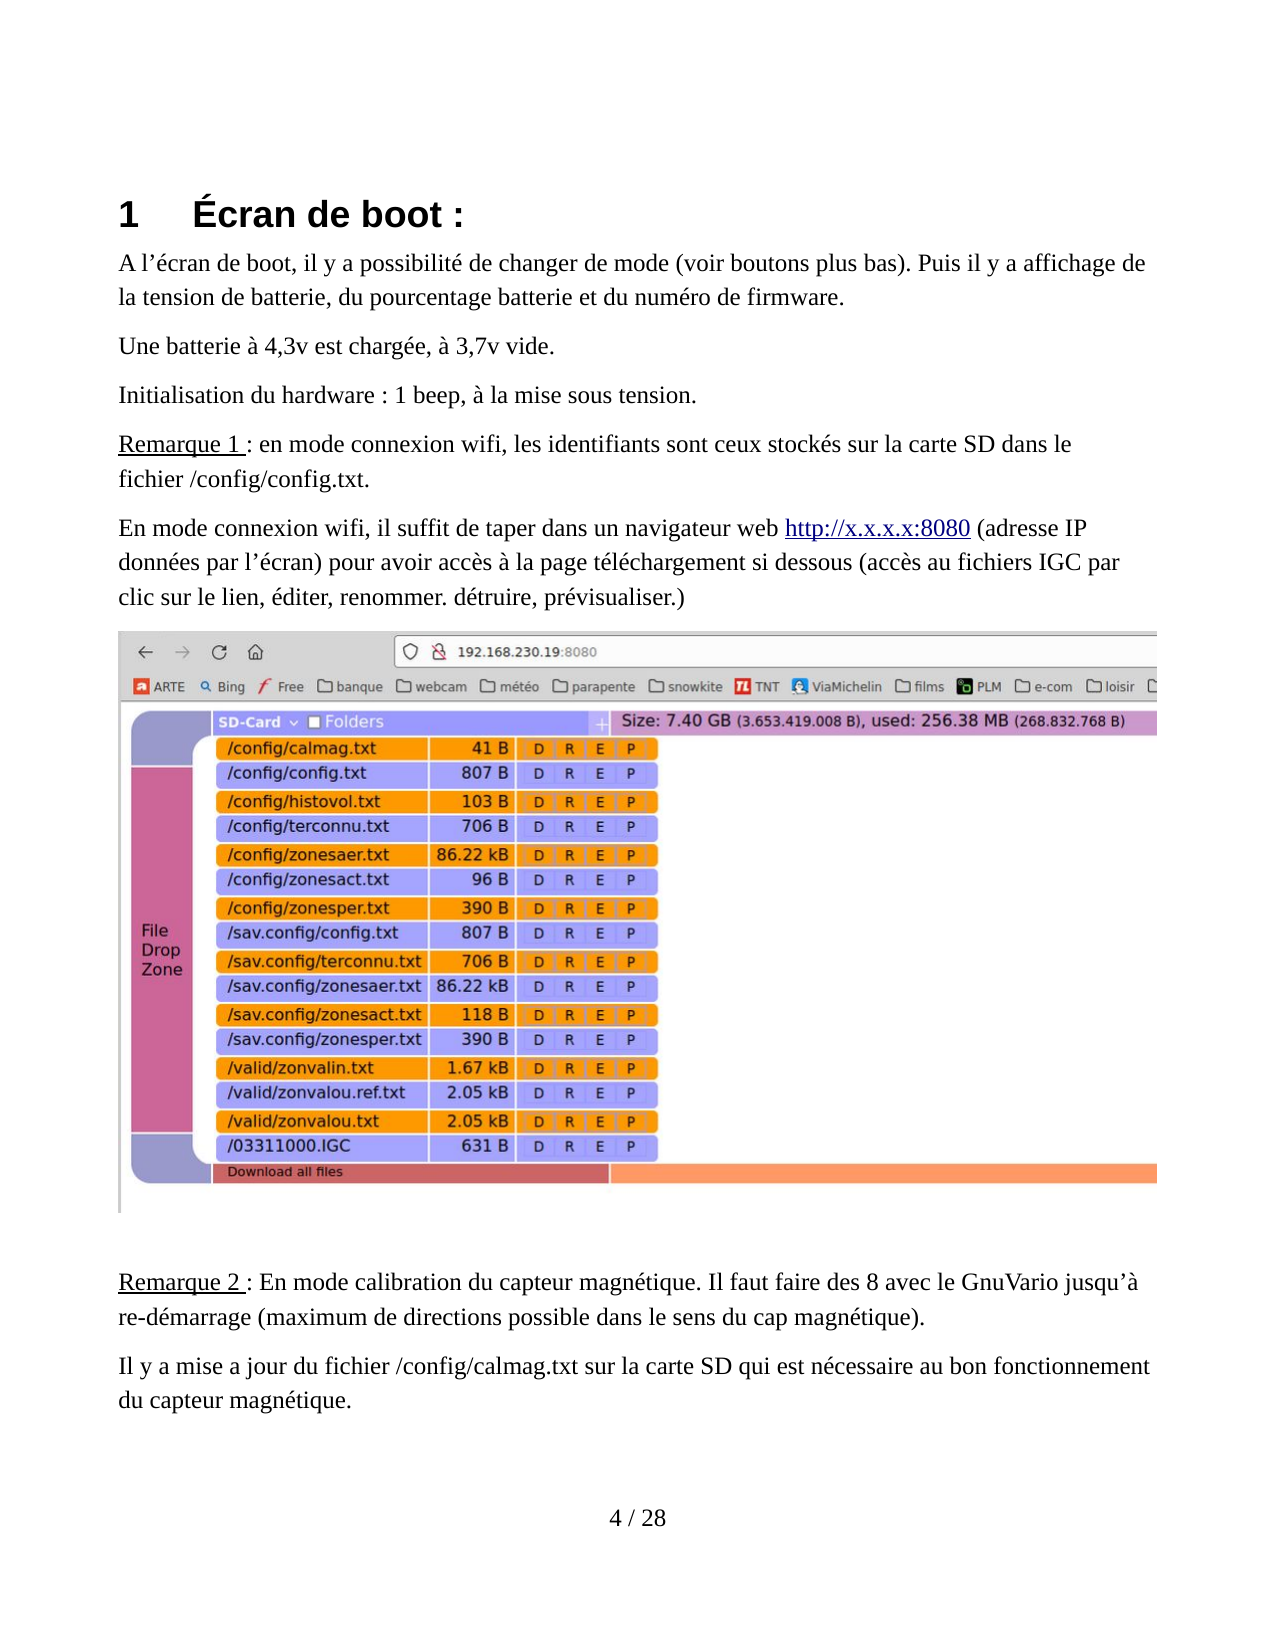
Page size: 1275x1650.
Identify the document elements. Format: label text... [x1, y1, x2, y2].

text Remarque 1 : en mode connexion wifi, les identifiants sont ceux stockés sur la carte SD dans le fichier /config/config.txt. [118, 429, 1157, 493]
text En mode connexion wifi, il suffit de taper dans un navigateur web http://x.x.x.x:8080 (adresse IP données par l’écran) pour avoir accès à la page téléchargement si dessous (accès au fichiers IGC par clic sur le lien, éditer, renommer. détruire, prévisualiser.) [118, 513, 1157, 611]
text Une batterie à 4,3v est chargée, à 3,7v vide. [118, 331, 1157, 360]
picture [118, 631, 1157, 1213]
text A l’écran de boot, il y a possibilité de changer de mode (voir boutons plus bas). Puis il y a affichage de la tension de batterie, du pourcentage batterie et du numéro de firmware. [118, 248, 1157, 311]
subtitle Écran de boot : [118, 192, 1157, 235]
text Il y a mise a jour du fichier /config/calmag.txt sur la carte SD qui est nécessaire au bon fonctionnement du capteur magnétique. [118, 1351, 1157, 1414]
text Initialisation du hardware : 1 beep, à la mise sous tension. [118, 380, 1157, 409]
text Remarque 2 : En mode calibration du capteur magnétique. Il faut faire des 8 avec le GnuVario jusqu’à re-démarrage (maximum de directions possible dans le sens du cap magnétique). [118, 1267, 1157, 1331]
